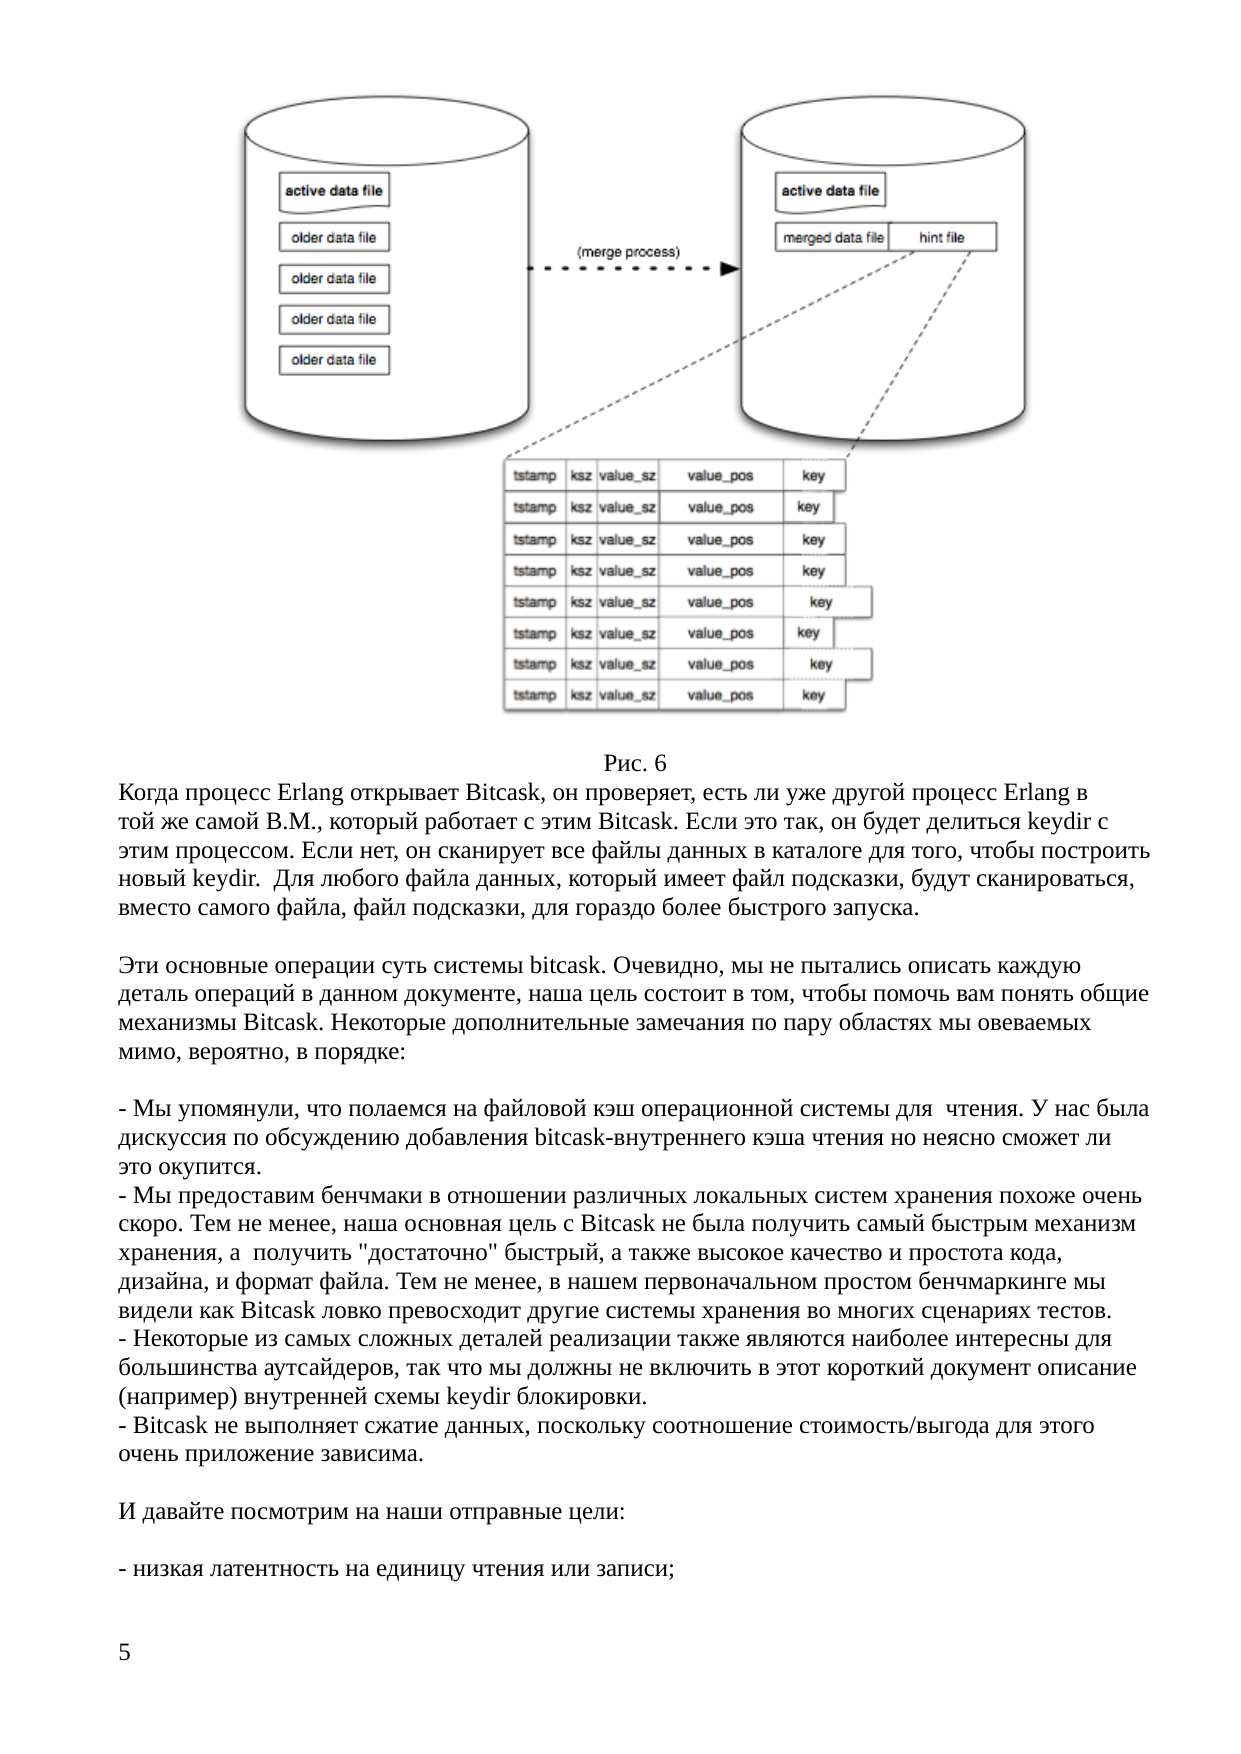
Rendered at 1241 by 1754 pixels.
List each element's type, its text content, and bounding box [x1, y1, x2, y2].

picture [232, 88, 1038, 720]
text - Bitcask не выполняет сжатие данных, поскольку соотношение стоимость/выгода для этого очень приложение зависима. [118, 1410, 1152, 1467]
text - Мы предоставим бенчмаки в отношении различных локальных систем хранения похоже очень скоро. Тем не менее, наша основная цель с Bitcask не была получить самый быстрым механизм хранения, а получить "достаточно" быстрый, а также высокое качество и простота кода, дизайна, и формат файла. Тем не менее, в нашем первоначальном простом бенчмаркинге мы [118, 1180, 1152, 1295]
text видели как Bitcask ловко превосходит другие системы хранения во многих сценариях тестов. [118, 1295, 1152, 1323]
text - низкая латентность на единицу чтения или записи; [118, 1553, 1152, 1582]
text - Мы упомянули, что полаемся на файловой кэш операционной системы для чтения. У нас была дискуссия по обсуждению добавления bitcask-внутреннего кэша чтения но неясно сможет ли это окупится. [118, 1093, 1152, 1180]
text - Некоторые из самых сложных деталей реализации также являются наиболее интересны для большинства аутсайдеров, так что мы должны не включить в этот короткий документ описание (например) внутренней схемы keydir блокировки. [118, 1323, 1152, 1410]
text Рис. 6 [118, 748, 1152, 777]
text И давайте посмотрим на наши отправные цели: [118, 1496, 1152, 1525]
text Когда процесс Erlang открывает Bitcask, он проверяет, есть ли уже другой процесс Erlang в [118, 777, 1152, 806]
text той же самой В.М., который работает с этим Bitcask. Если это так, он будет делиться keydir с этим процессом. Если нет, он сканирует все файлы данных в каталоге для того, чтобы построить новый keydir. Для любого файла данных, который имеет файл подсказки, будут сканироваться, вместо самого файла, файл подсказки, для гораздо более быстрого запуска. [118, 806, 1152, 921]
text Эти основные операции суть системы bitcask. Очевидно, мы не пытались описать каждую деталь операций в данном документе, наша цель состоит в том, чтобы помочь вам понять общие механизмы Bitcask. Некоторые дополнительные замечания по пару областях мы овеваемых мимо, вероятно, в порядке: [118, 950, 1152, 1065]
